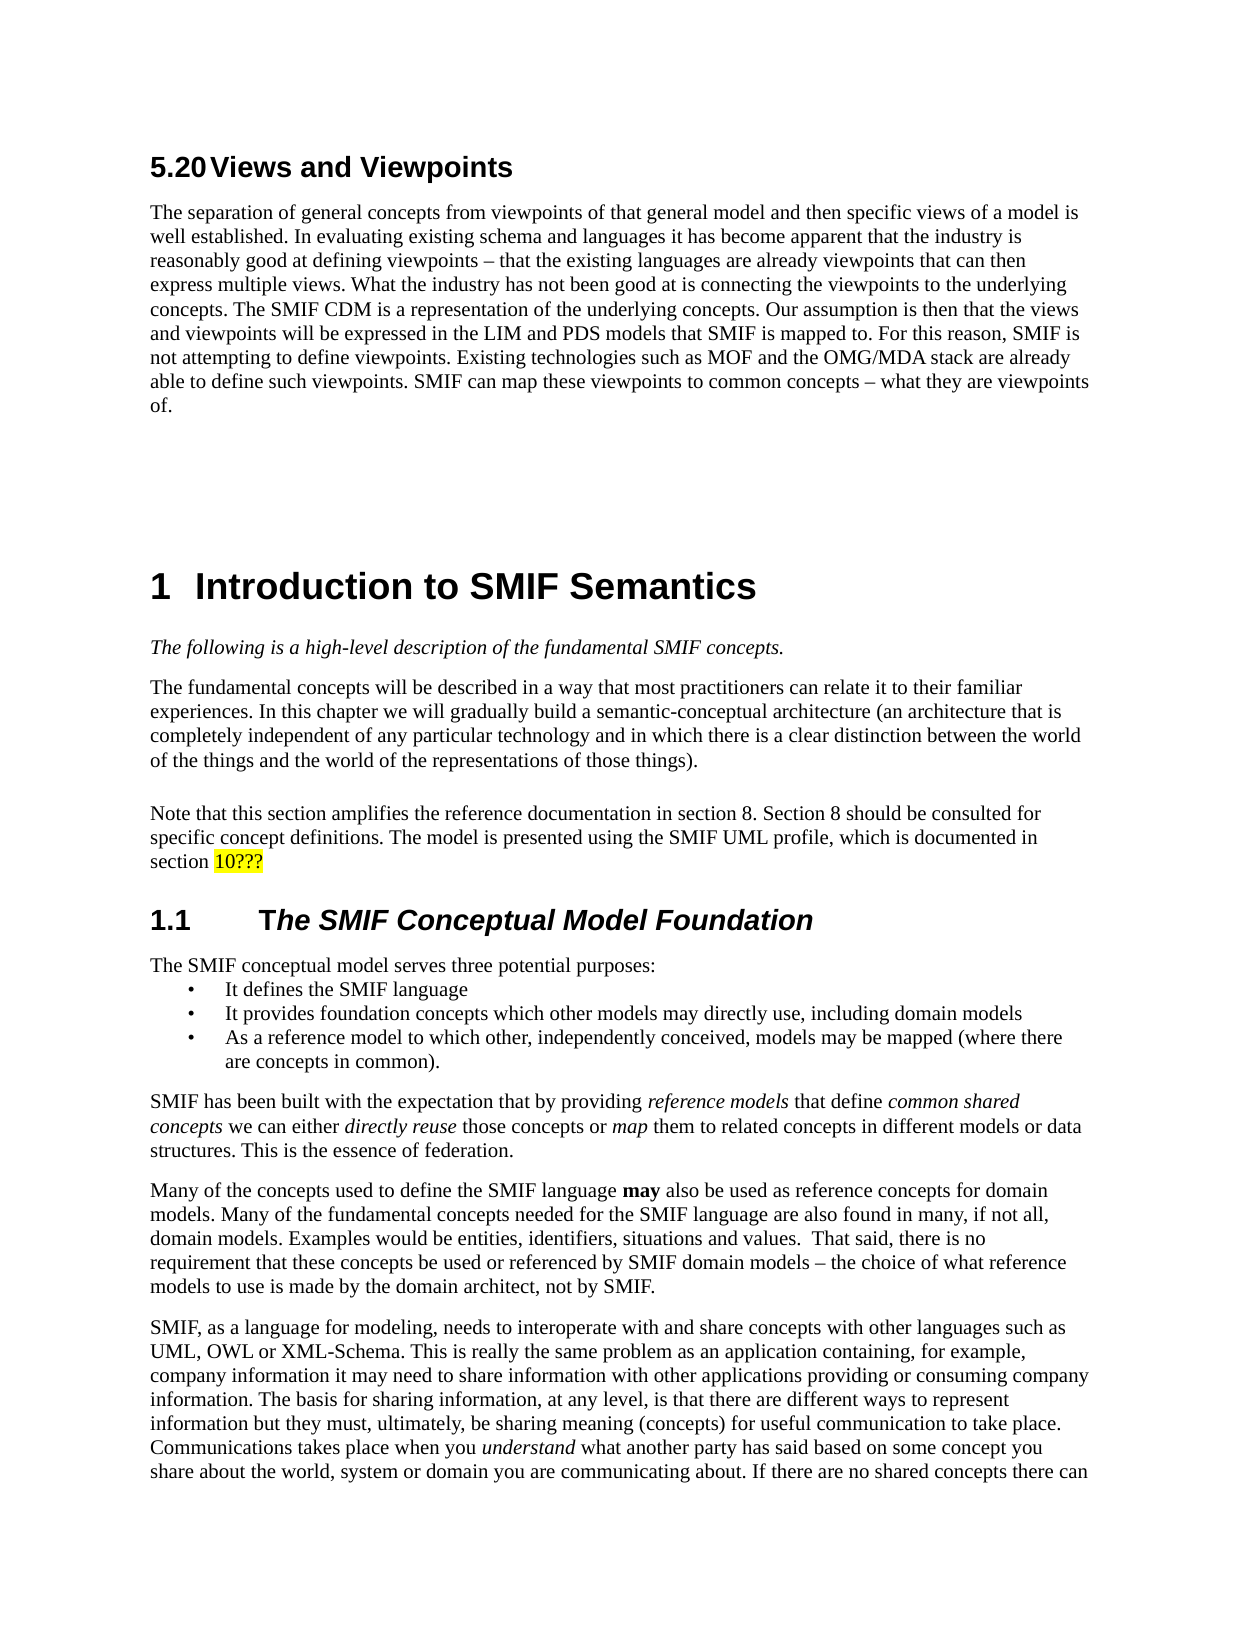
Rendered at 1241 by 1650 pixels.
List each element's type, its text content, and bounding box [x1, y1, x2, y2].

text SMIF has been built with the expectation that by providing reference models that define common shared concepts we can either directly reuse those concepts or map them to related concepts in different models or data structures. This is the essence of federation. [150, 1089, 1090, 1162]
list It defines the SMIF language [187, 977, 1090, 1001]
list It provides foundation concepts which other models may directly use, including domain models [187, 1001, 1090, 1025]
text SMIF, as a language for modeling, needs to interoperate with and share concepts with other languages such as UML, OWL or XML-Schema. This is really the same problem as an application containing, for example, company information it may need to share information with other applications providing or consuming company information. The basis for sharing information, at any level, is that there are different ways to represent information but they must, ultimately, be sharing meaning (concepts) for useful communication to take place. Communications takes place when you understand what another party has said based on some concept you share about the world, system or domain you are communicating about. If there are no shared concepts there can [150, 1315, 1090, 1483]
text The following is a high-level description of the fundamental SMIF concepts. [150, 634, 1090, 659]
subtitle Introduction to SMIF Semantics [150, 564, 1090, 608]
text Many of the concepts used to define the SMIF language may also be used as reference concepts for domain models. Many of the fundamental concepts needed for the SMIF language are also found in many, if not all, domain models. Examples would be entities, identifiers, situations and values. That said, there is no requirement that these concepts be used or referenced by SMIF domain models – the choice of what reference models to use is made by the domain architect, not by SMIF. [150, 1178, 1090, 1298]
text The separation of general concepts from viewpoints of that general model and then specific views of a model is well established. In evaluating existing schema and languages it has become apparent that the industry is reasonably good at defining viewpoints – that the existing languages are already viewpoints that can then express multiple views. What the industry has not been good at is connecting the viewpoints to the underlying concepts. The SMIF CDM is a representation of the underlying concepts. Our assumption is then that the views and viewpoints will be expressed in the LIM and PDS models that SMIF is mapped to. For this reason, SMIF is not attempting to define viewpoints. Existing technologies such as MOF and the OMG/MDA stack are already able to define such viewpoints. SMIF can map these viewpoints to common concepts – what they are viewpoints of. [150, 200, 1090, 417]
text The SMIF conceptual model serves three potential purposes: [150, 953, 1090, 977]
subtitle Views and Viewpoints [150, 150, 1090, 183]
text Note that this section amplifies the reference documentation in section 8. Section 8 should be consulted for specific concept definitions. The model is presented using the SMIF UML profile, which is documented in section 10??? [150, 801, 1090, 873]
text The fundamental concepts will be described in a way that most practitioners can relate it to their familiar experiences. In this chapter we will gradually build a semantic-conceptual architecture (an architecture that is completely independent of any particular technology and in which there is a clear distinction between the world of the things and the world of the representations of those things). [150, 675, 1090, 772]
subtitle The SMIF Conceptual Model Foundation [150, 903, 1090, 936]
list As a reference model to which other, independently conceived, models may be mapped (where there are concepts in common). [187, 1025, 1090, 1073]
